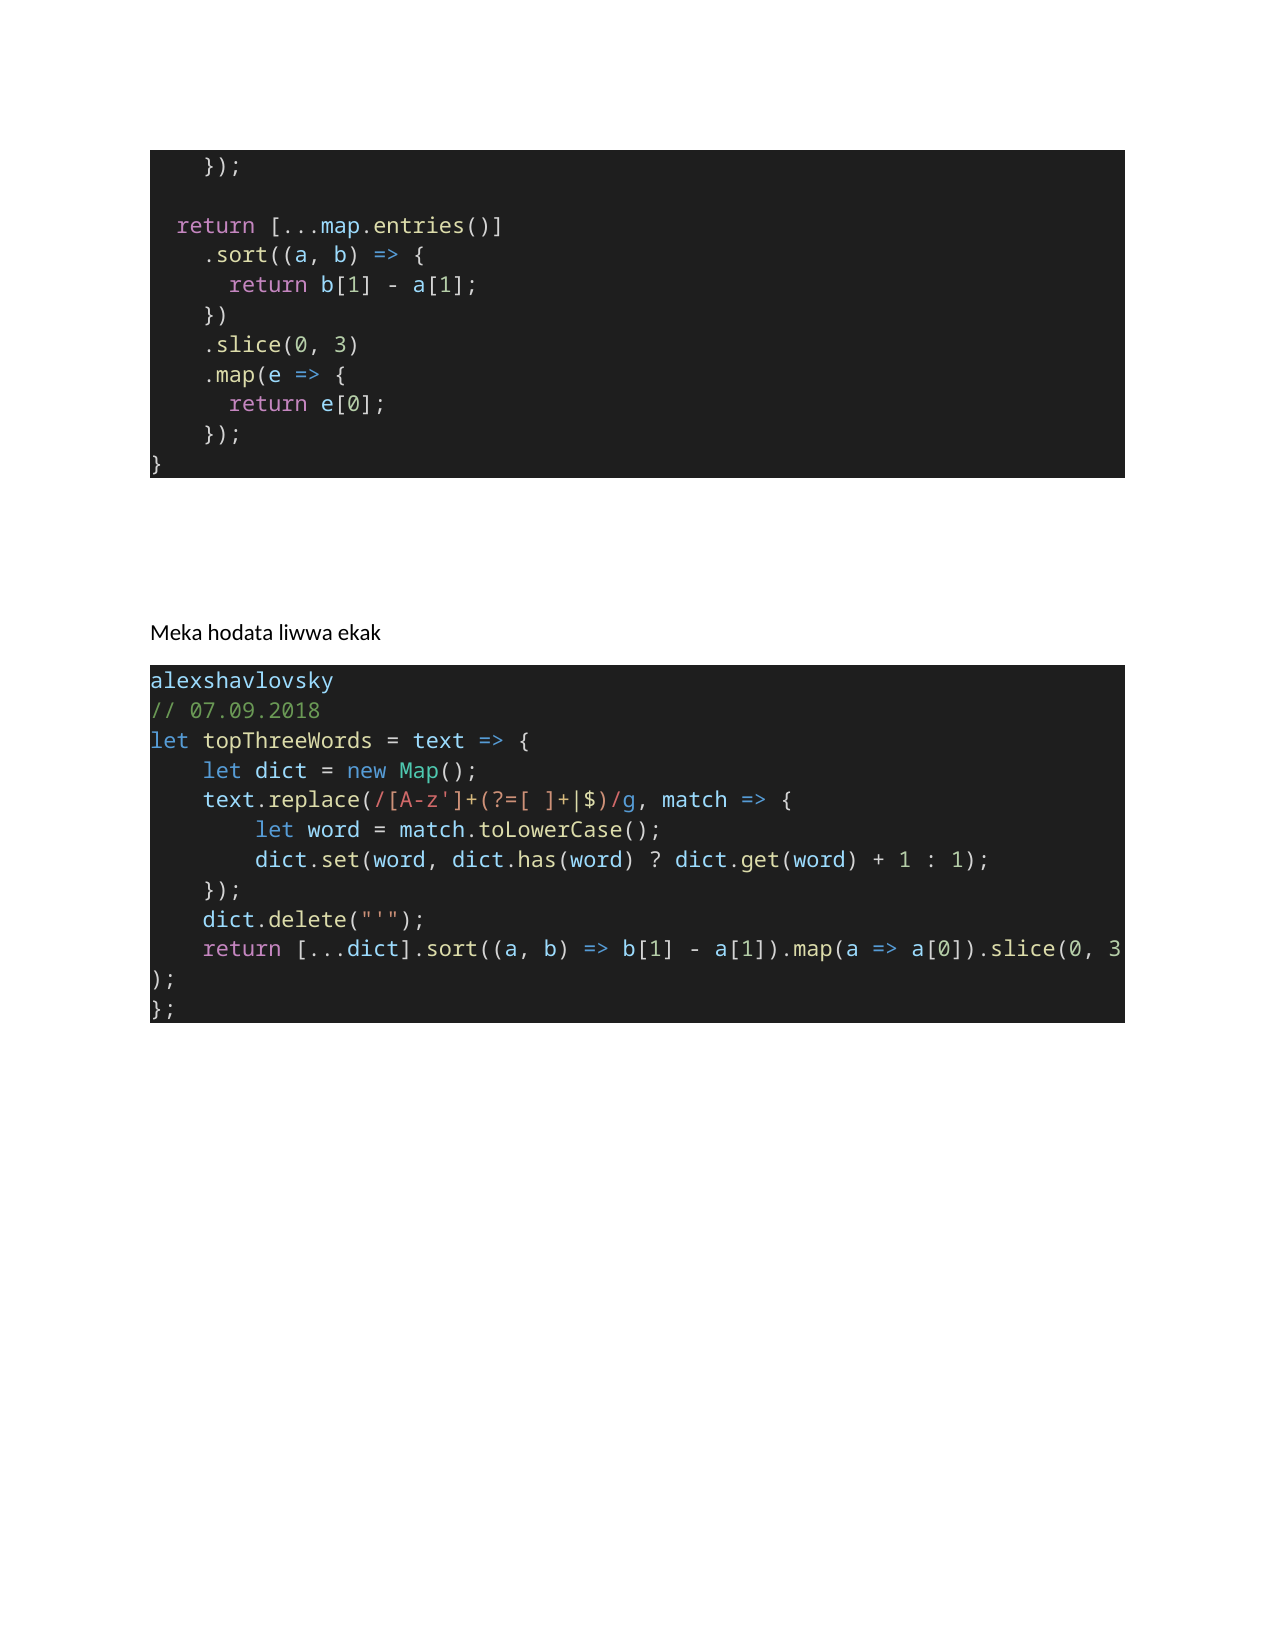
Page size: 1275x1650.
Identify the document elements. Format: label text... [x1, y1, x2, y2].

text } [150, 448, 1125, 478]
text let dict = new Map(); [150, 754, 1125, 784]
text dict.set(word, dict.has(word) ? dict.get(word) + 1 : 1); [150, 844, 1125, 874]
text return e[0]; [150, 388, 1125, 418]
text return [...dict].sort((a, b) => b[1] - a[1]).map(a => a[0]).slice(0, 3); [150, 933, 1125, 993]
text let word = match.toLowerCase(); [150, 814, 1125, 844]
text Meka hodata liwwa ekak [150, 618, 1125, 646]
text }) [150, 299, 1125, 329]
text alexshavlovsky [150, 665, 1125, 695]
text return [...map.entries()] [150, 209, 1125, 239]
text let topThreeWords = text => { [150, 725, 1125, 754]
text .sort((a, b) => { [150, 239, 1125, 269]
text }); [150, 418, 1125, 448]
text .map(e => { [150, 358, 1125, 388]
text }); [150, 874, 1125, 903]
text // 07.09.2018 [150, 695, 1125, 725]
text }; [150, 993, 1125, 1023]
text return b[1] - a[1]; [150, 269, 1125, 299]
text }); [150, 150, 1125, 180]
text dict.delete("'"); [150, 903, 1125, 933]
text .slice(0, 3) [150, 329, 1125, 358]
text text.replace(/[A-z']+(?=[ ]+|$)/g, match => { [150, 784, 1125, 814]
